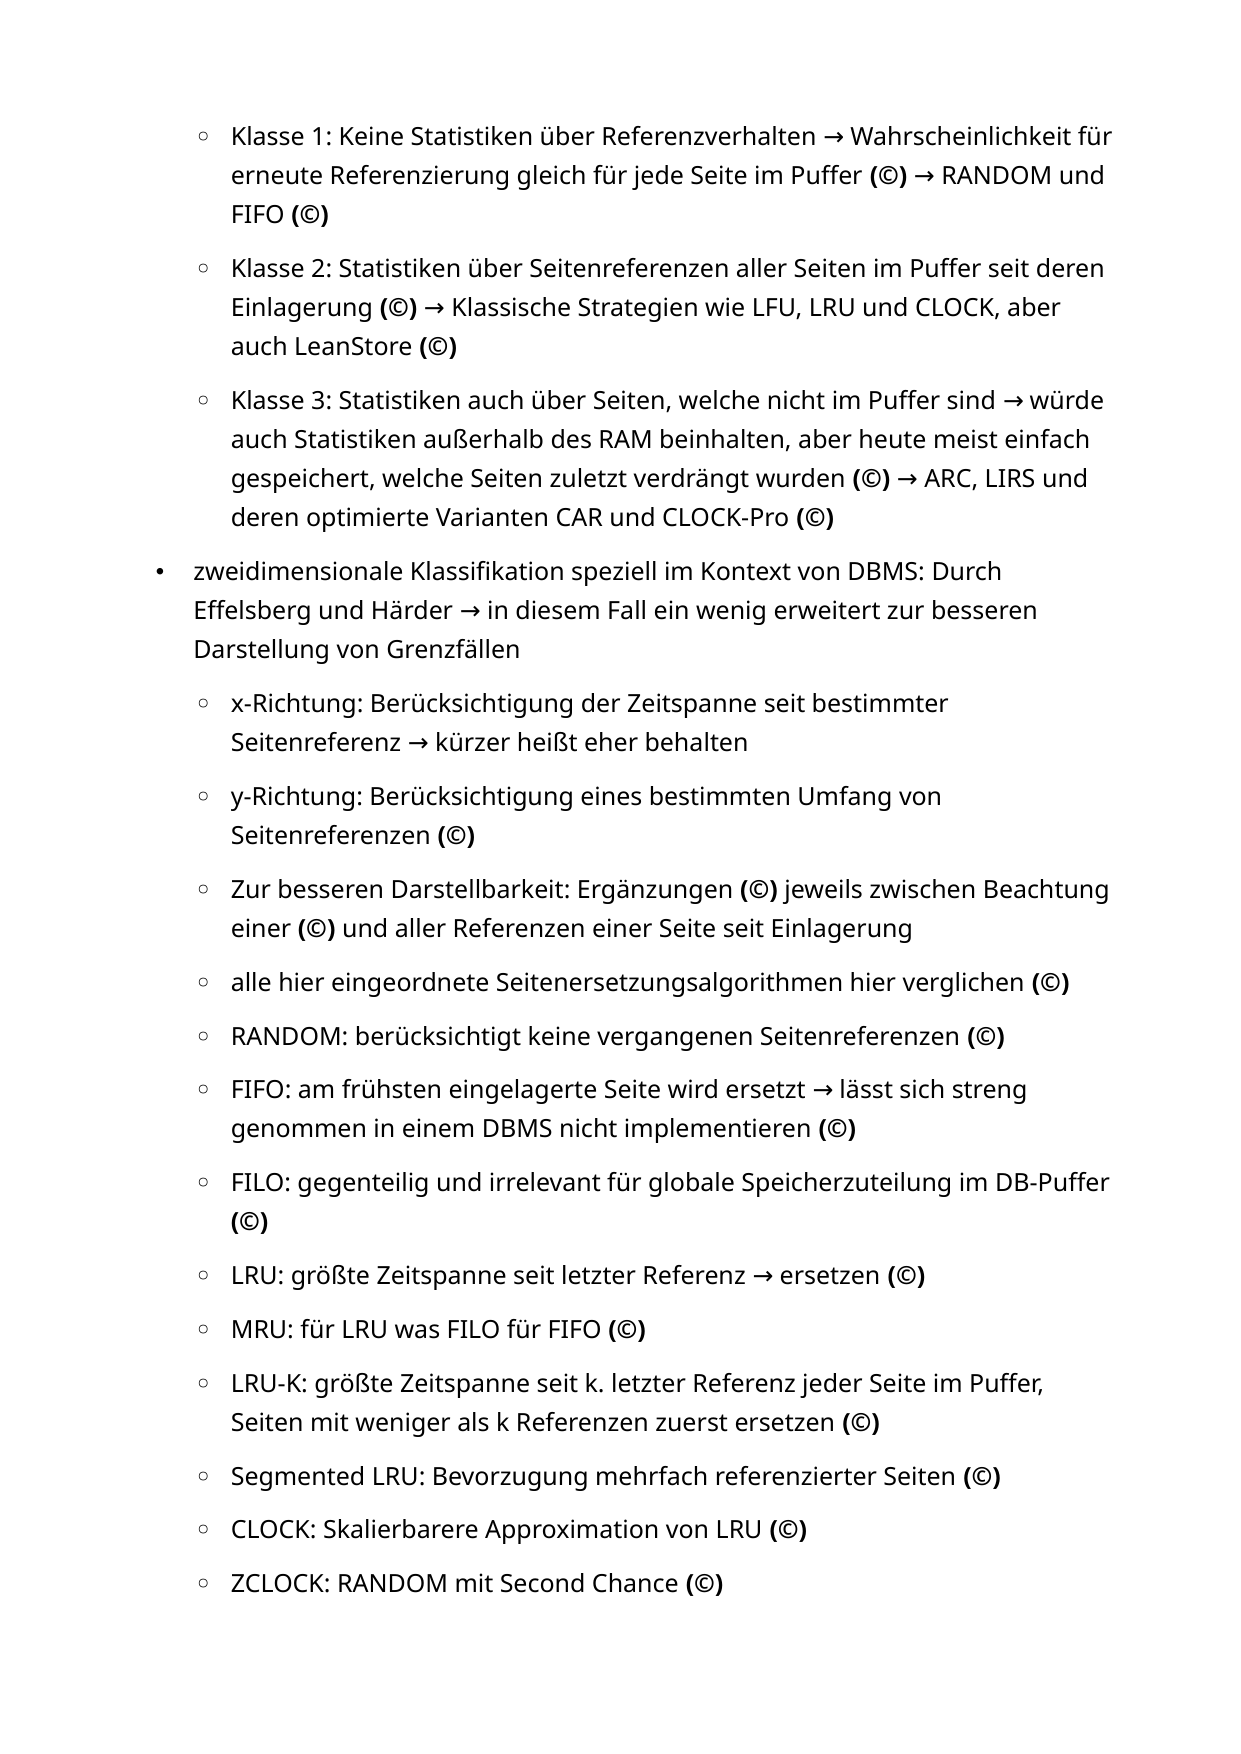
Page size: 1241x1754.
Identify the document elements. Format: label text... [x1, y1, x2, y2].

list zweidimensionale Klassifikation speziell im Kontext von DBMS: Durch Effelsberg und Härder → in diesem Fall ein wenig erweitert zur besseren Darstellung von Grenzfällen [156, 553, 1122, 666]
list alle hier eingeordnete Seitenersetzungsalgorithmen hier verglichen (©) [193, 964, 1122, 998]
list x-Richtung: Berücksichtigung der Zeitspanne seit bestimmter Seitenreferenz → kürzer heißt eher behalten [193, 686, 1122, 759]
list Klasse 3: Statistiken auch über Seiten, welche nicht im Puffer sind → würde auch Statistiken außerhalb des RAM beinhalten, aber heute meist einfach gespeichert, welche Seiten zuletzt verdrängt wurden (©) → ARC, LIRS und deren optimierte Varianten CAR und CLOCK-Pro (©) [193, 382, 1122, 534]
list Zur besseren Darstellbarkeit: Ergänzungen (©) jeweils zwischen Beachtung einer (©) und aller Referenzen einer Seite seit Einlagerung [193, 871, 1122, 945]
list LRU-K: größte Zeitspanne seit k. letzter Referenz jeder Seite im Puffer, Seiten mit weniger als k Referenzen zuerst ersetzen (©) [193, 1365, 1122, 1438]
list ZCLOCK: RANDOM mit Second Chance (©) [193, 1566, 1122, 1600]
list MRU: für LRU was FILO für FIFO (©) [193, 1311, 1122, 1346]
list CLOCK: Skalierbarere Approximation von LRU (©) [193, 1512, 1122, 1546]
list Klasse 1: Keine Statistiken über Referenzverhalten → Wahrscheinlichkeit für erneute Referenzierung gleich für jede Seite im Puffer (©) → RANDOM und FIFO (©) [193, 118, 1122, 231]
list y-Richtung: Berücksichtigung eines bestimmten Umfang von Seitenreferenzen (©) [193, 778, 1122, 852]
list Klasse 2: Statistiken über Seitenreferenzen aller Seiten im Puffer seit deren Einlagerung (©) → Klassische Strategien wie LFU, LRU und CLOCK, aber auch LeanStore (©) [193, 250, 1122, 363]
list LRU: größte Zeitspanne seit letzter Referenz → ersetzen (©) [193, 1258, 1122, 1292]
list FILO: gegenteilig und irrelevant für globale Speicherzuteilung im DB-Puffer (©) [193, 1165, 1122, 1238]
list Segmented LRU: Bevorzugung mehrfach referenzierter Seiten (©) [193, 1458, 1122, 1492]
list FIFO: am frühsten eingelagerte Seite wird ersetzt → lässt sich streng genommen in einem DBMS nicht implementieren (©) [193, 1072, 1122, 1145]
list RANDOM: berücksichtigt keine vergangenen Seitenreferenzen (©) [193, 1018, 1122, 1052]
